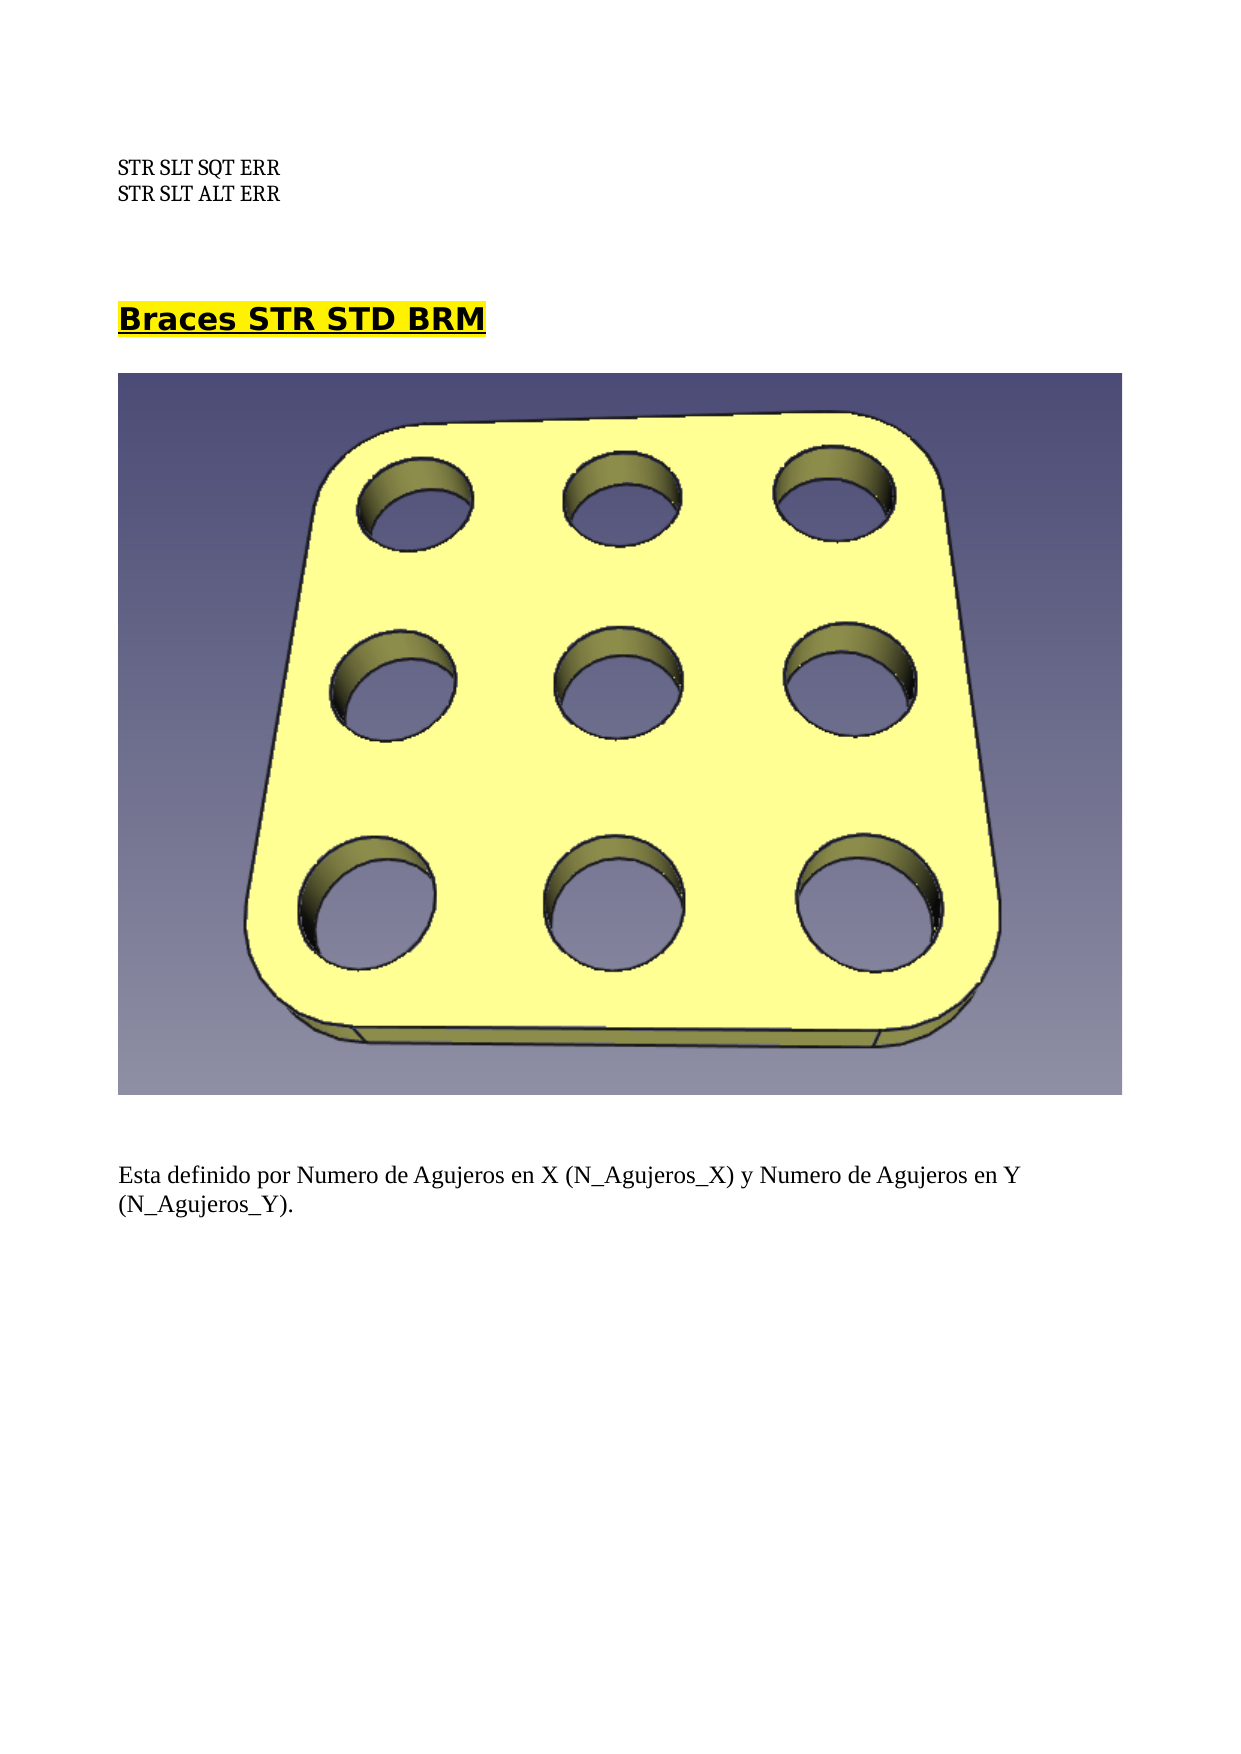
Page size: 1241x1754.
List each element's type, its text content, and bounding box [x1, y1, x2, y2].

text STR SLT SQT ERR [118, 154, 1122, 181]
picture [118, 373, 1123, 1095]
text Braces STR STD BRM [118, 301, 1122, 337]
text STR SLT ALT ERR [118, 181, 1122, 207]
text Esta definido por Numero de Agujeros en X (N_Agujeros_X) y Numero de Agujeros en Y (N_Agujeros_Y). [118, 1160, 1122, 1217]
